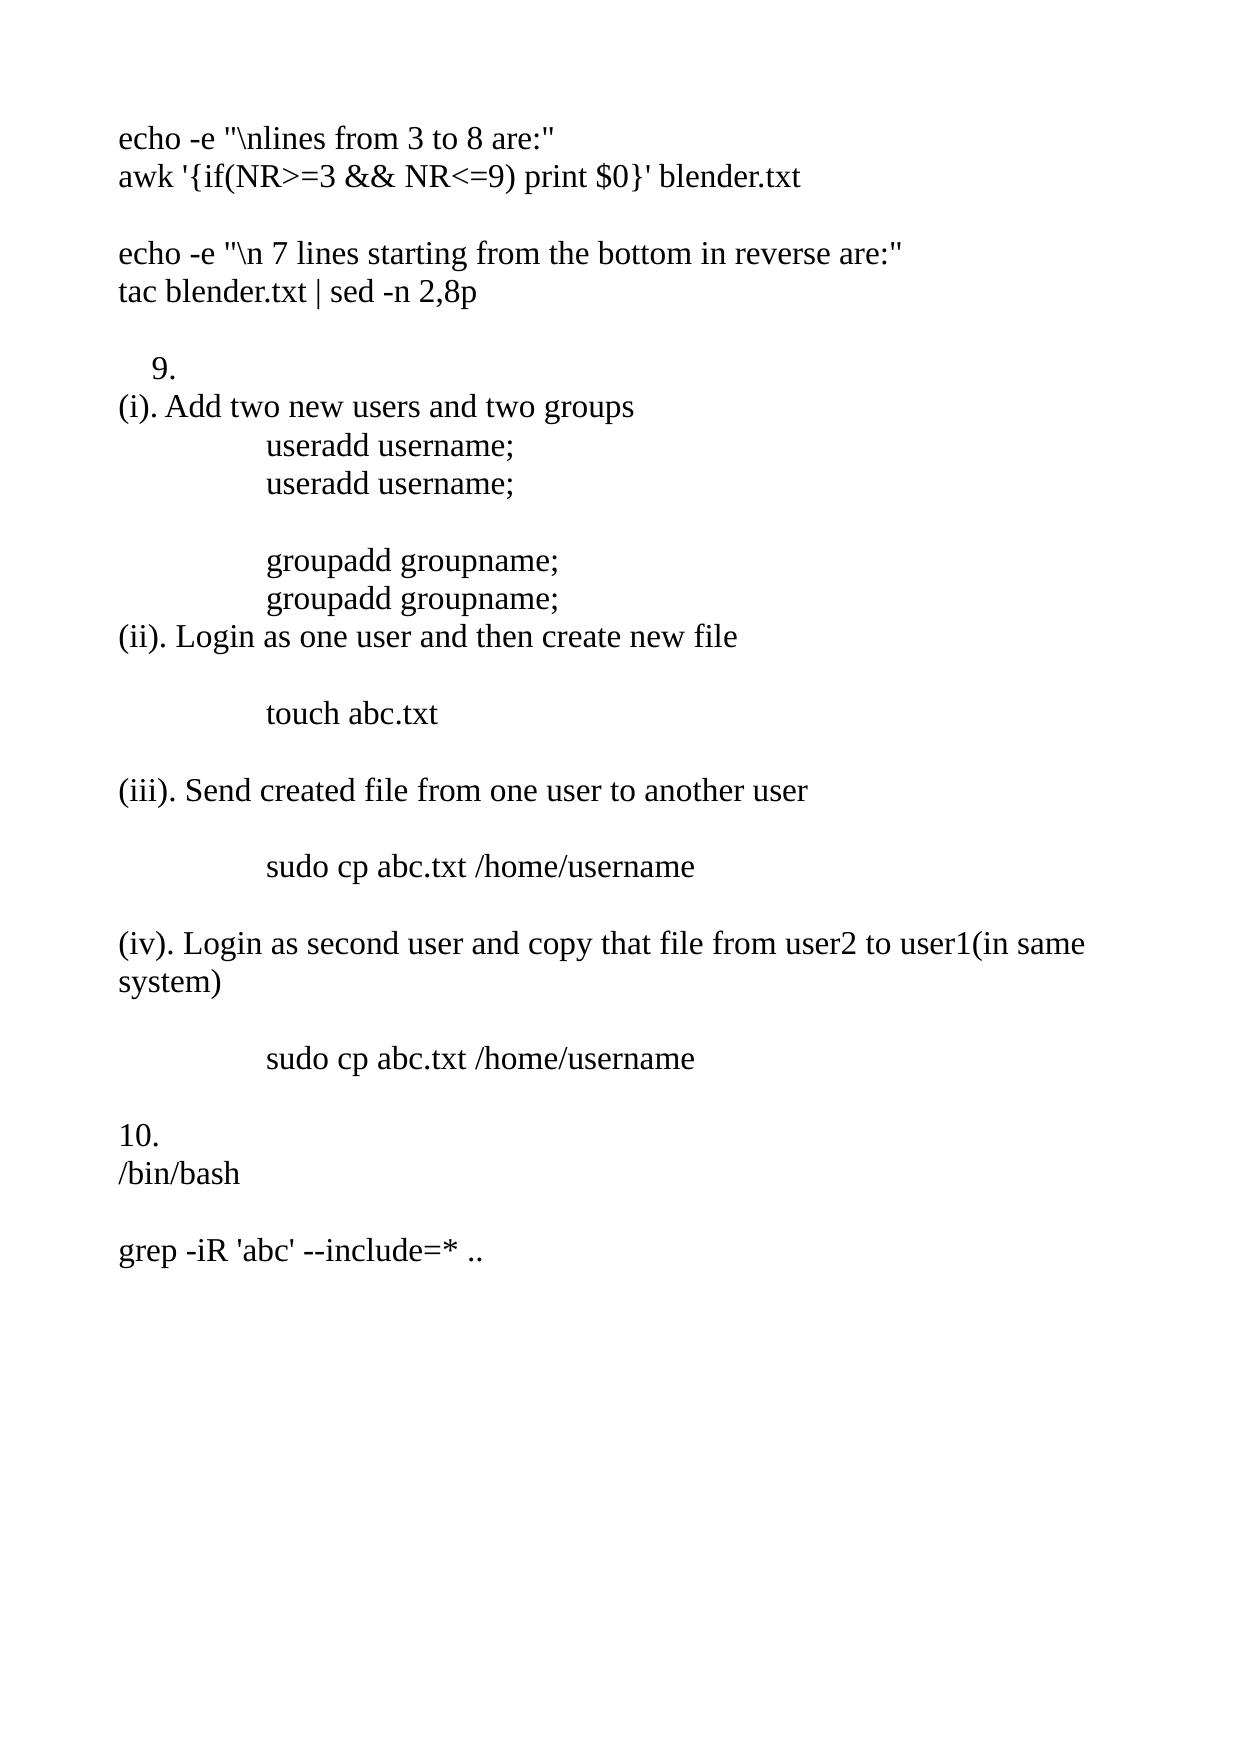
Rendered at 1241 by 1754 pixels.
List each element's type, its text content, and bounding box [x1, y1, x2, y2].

text awk '{if(NR>=3 && NR<=9) print $0}' blender.txt [118, 156, 1122, 195]
text useradd username; [118, 425, 1122, 463]
text (iv). Login as second user and copy that file from user2 to user1(in same system) [118, 923, 1122, 1000]
text (i). Add two new users and two groups [118, 386, 1122, 425]
text groupadd groupname; [118, 540, 1122, 578]
text grep -iR 'abc' --include=* .. [118, 1230, 1122, 1268]
text sudo cp abc.txt /home/username [118, 846, 1122, 885]
text sudo cp abc.txt /home/username [118, 1038, 1122, 1076]
text (ii). Login as one user and then create new file [118, 616, 1122, 655]
text 10. [118, 1115, 1122, 1153]
text groupadd groupname; [118, 578, 1122, 616]
text echo -e "\nlines from 3 to 8 are:" [118, 118, 1122, 156]
text useradd username; [118, 463, 1122, 501]
text touch abc.txt [118, 693, 1122, 731]
text 9. [118, 348, 1122, 386]
text (iii). Send created file from one user to another user [118, 770, 1122, 808]
text /bin/bash [118, 1153, 1122, 1191]
text tac blender.txt | sed -n 2,8p [118, 271, 1122, 310]
text echo -e "\n 7 lines starting from the bottom in reverse are:" [118, 233, 1122, 271]
